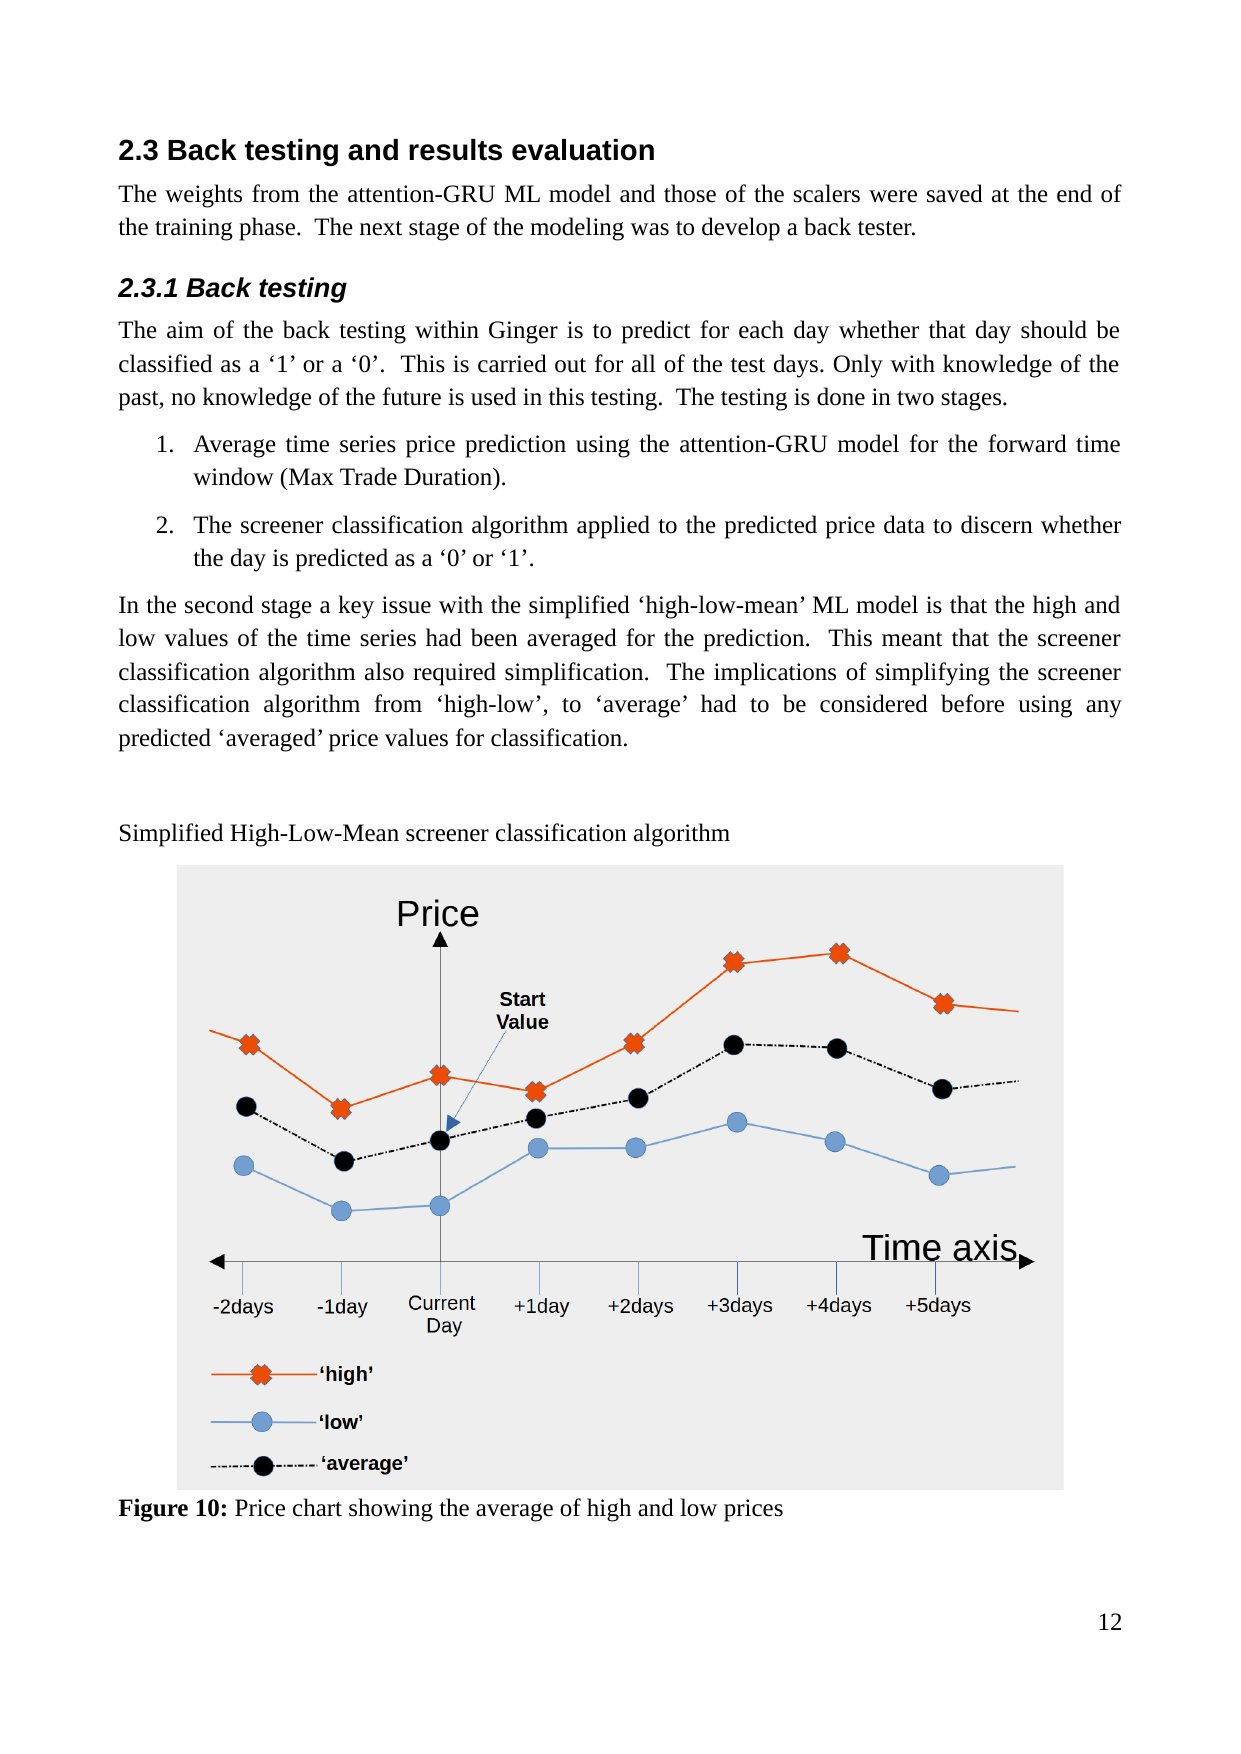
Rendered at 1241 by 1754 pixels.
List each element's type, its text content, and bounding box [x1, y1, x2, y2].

list The screener classification algorithm applied to the predicted price data to discern whether the day is predicted as a ‘0’ or ‘1’. [156, 510, 1122, 572]
list Average time series price prediction using the attention-GRU model for the forward time window (Max Trade Duration). [156, 429, 1122, 491]
text In the second stage a key issue with the simplified ‘high-low-mean’ ML model is that the high and low values of the time series had been averaged for the prediction. This meant that the screener classification algorithm also required simplification. The implications of simplifying the screener classification algorithm from ‘high-low’, to ‘average’ had to be considered before using any predicted ‘averaged’ price values for classification. [118, 591, 1122, 751]
picture [176, 865, 1064, 1490]
text The weights from the attention-GRU ML model and those of the scalers were saved at the end of the training phase. The next stage of the modeling was to develop a back tester. [118, 179, 1122, 241]
text Simplified High-Low-Mean screener classification algorithm [118, 818, 1122, 847]
text The aim of the back testing within Ginger is to predict for each day whether that day should be classified as a ‘1’ or a ‘0’. This is carried out for all of the test days. Only with knowledge of the past, no knowledge of the future is used in this testing. The testing is done in two stages. [118, 316, 1122, 410]
subtitle 2.3 Back testing and results evaluation [118, 133, 1122, 166]
subtitle 2.3.1 Back testing [118, 272, 1122, 303]
text Figure 10: Price chart showing the average of high and low prices [118, 865, 1122, 1522]
